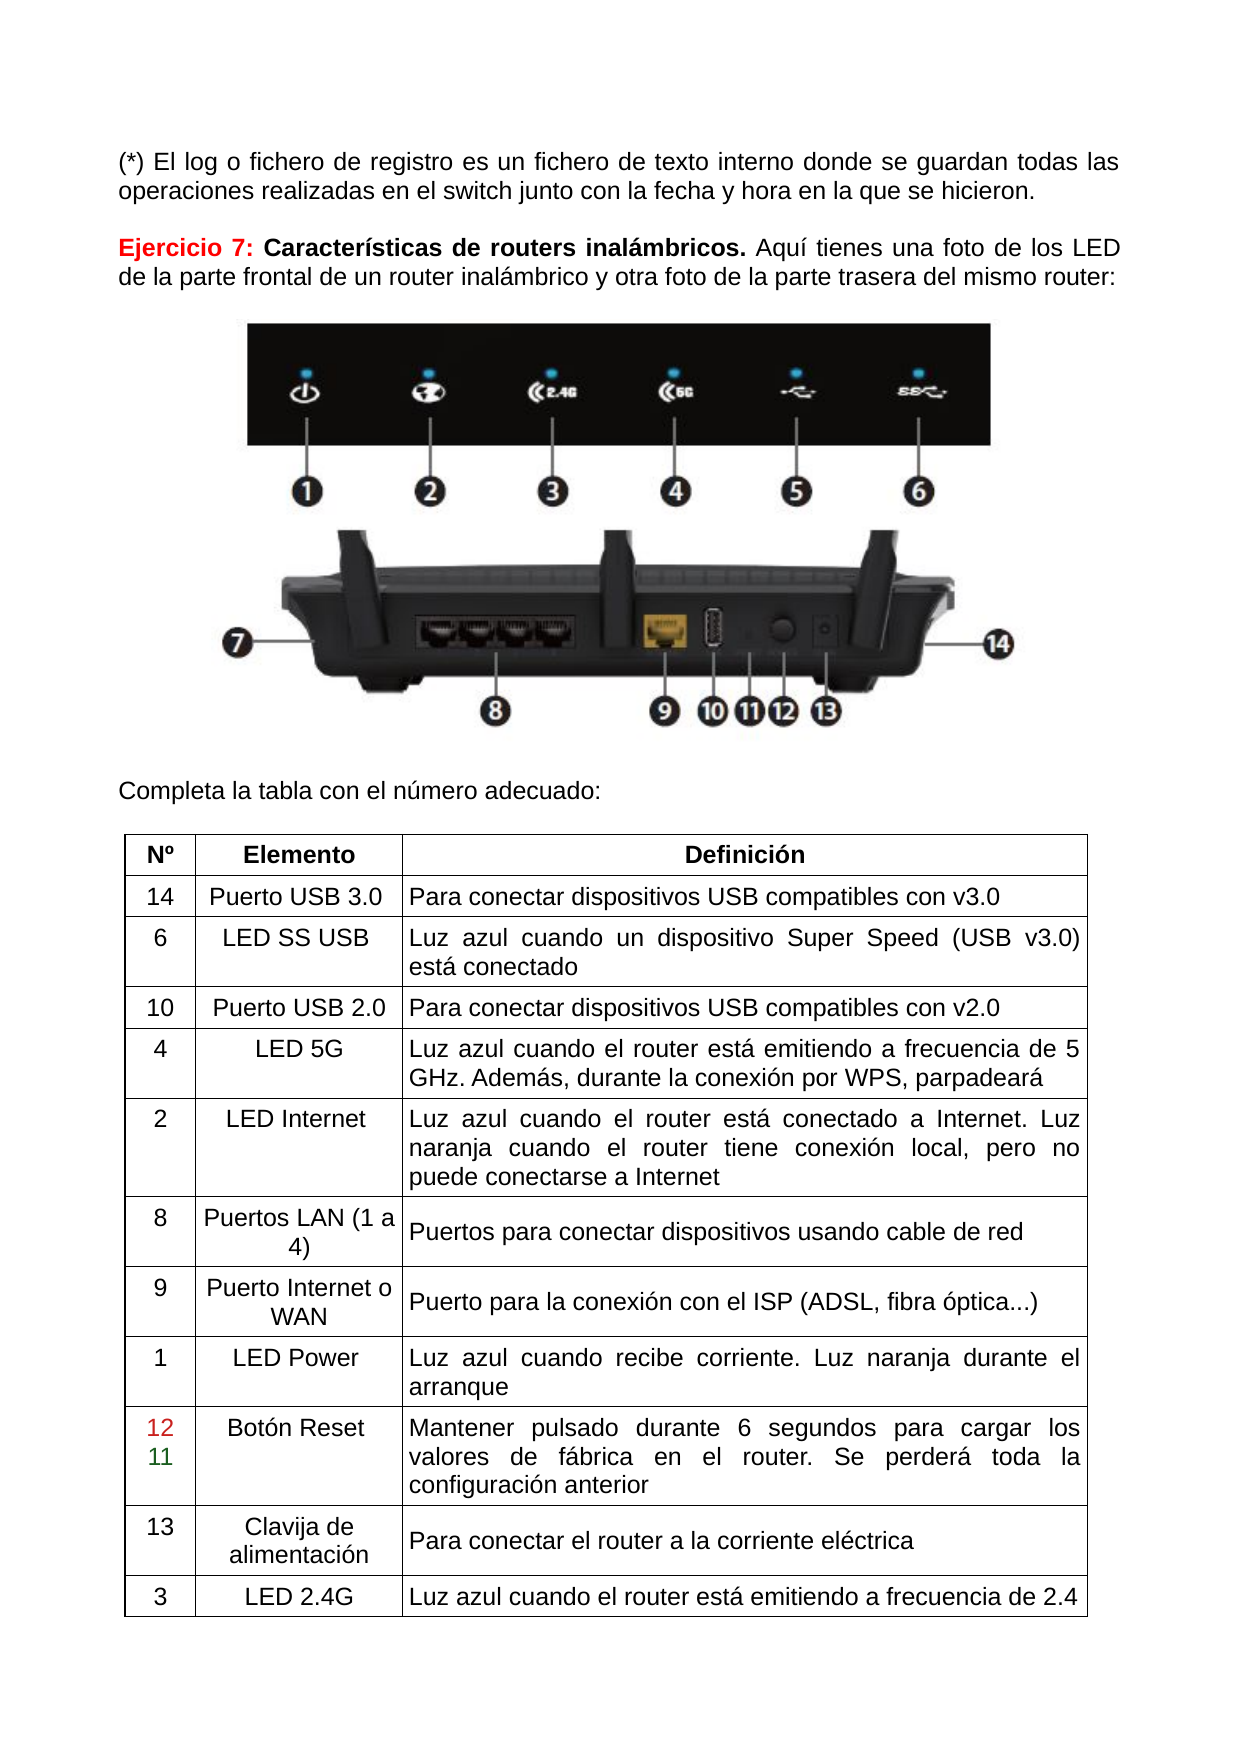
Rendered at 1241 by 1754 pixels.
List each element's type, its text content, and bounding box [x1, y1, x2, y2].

picture [149, 319, 1091, 748]
table_cell Puerto Internet o WAN [196, 1267, 402, 1336]
table_cell Para conectar el router a la corriente eléctrica [403, 1506, 1087, 1575]
table_header Definición [403, 835, 1087, 875]
table_header Elemento [196, 835, 402, 875]
table_cell LED 5G [196, 1029, 402, 1097]
text (*) El log o fichero de registro es un fichero de texto interno donde se guardan todas las operaciones realizadas en el switch junto con la fecha y hora en la que se hicieron. [118, 147, 1122, 204]
table_cell LED Internet [196, 1099, 402, 1196]
table_cell 4 [126, 1029, 195, 1097]
table_cell Botón Reset [196, 1407, 402, 1505]
table_cell Puerto USB 2.0 [196, 987, 402, 1027]
table_cell 1 [126, 1337, 195, 1406]
table_cell LED SS USB [196, 917, 402, 986]
table_cell Luz azul cuando el router está emitiendo a frecuencia de 5 GHz. Además, durante la conexión por WPS, parpadeará [403, 1029, 1087, 1097]
text Ejercicio 7: Características de routers inalámbricos. Aquí tienes una foto de los LED de la parte frontal de un router inalámbrico y otra foto de la parte trasera del mismo router: [118, 233, 1122, 291]
table_cell Mantener pulsado durante 6 segundos para cargar los valores de fábrica en el router. Se perderá toda la configuración anterior [403, 1407, 1087, 1505]
table_cell Puertos para conectar dispositivos usando cable de red [403, 1197, 1087, 1266]
table_cell LED 2.4G [196, 1576, 402, 1616]
table_cell Clavija de alimentación [196, 1506, 402, 1575]
table_cell 14 [126, 876, 195, 916]
table_cell 2 [126, 1099, 195, 1196]
table_cell Puertos LAN (1 a 4) [196, 1197, 402, 1266]
table_cell Luz azul cuando un dispositivo Super Speed (USB v3.0) está conectado [403, 917, 1087, 986]
table_cell 10 [126, 987, 195, 1027]
table_cell Para conectar dispositivos USB compatibles con v2.0 [403, 987, 1087, 1027]
table_cell Puerto USB 3.0 [196, 876, 402, 916]
table_cell 6 [126, 917, 195, 986]
table_cell Luz azul cuando el router está emitiendo a frecuencia de 2.4 [403, 1576, 1087, 1616]
table_cell Puerto para la conexión con el ISP (ADSL, fibra óptica...) [403, 1267, 1087, 1336]
table_cell Para conectar dispositivos USB compatibles con v3.0 [403, 876, 1087, 916]
table_cell 13 [126, 1506, 195, 1575]
table_cell 9 [126, 1267, 195, 1336]
table_cell 8 [126, 1197, 195, 1266]
table_header Nº [126, 835, 195, 875]
text Completa la tabla con el número adecuado: [118, 776, 1122, 805]
table_cell Luz azul cuando el router está conectado a Internet. Luz naranja cuando el router tiene conexión local, pero no puede conectarse a Internet [403, 1099, 1087, 1196]
table_cell 12 11 [126, 1407, 195, 1505]
table_cell LED Power [196, 1337, 402, 1406]
table_cell Luz azul cuando recibe corriente. Luz naranja durante el arranque [403, 1337, 1087, 1406]
table_cell 3 [126, 1576, 195, 1616]
